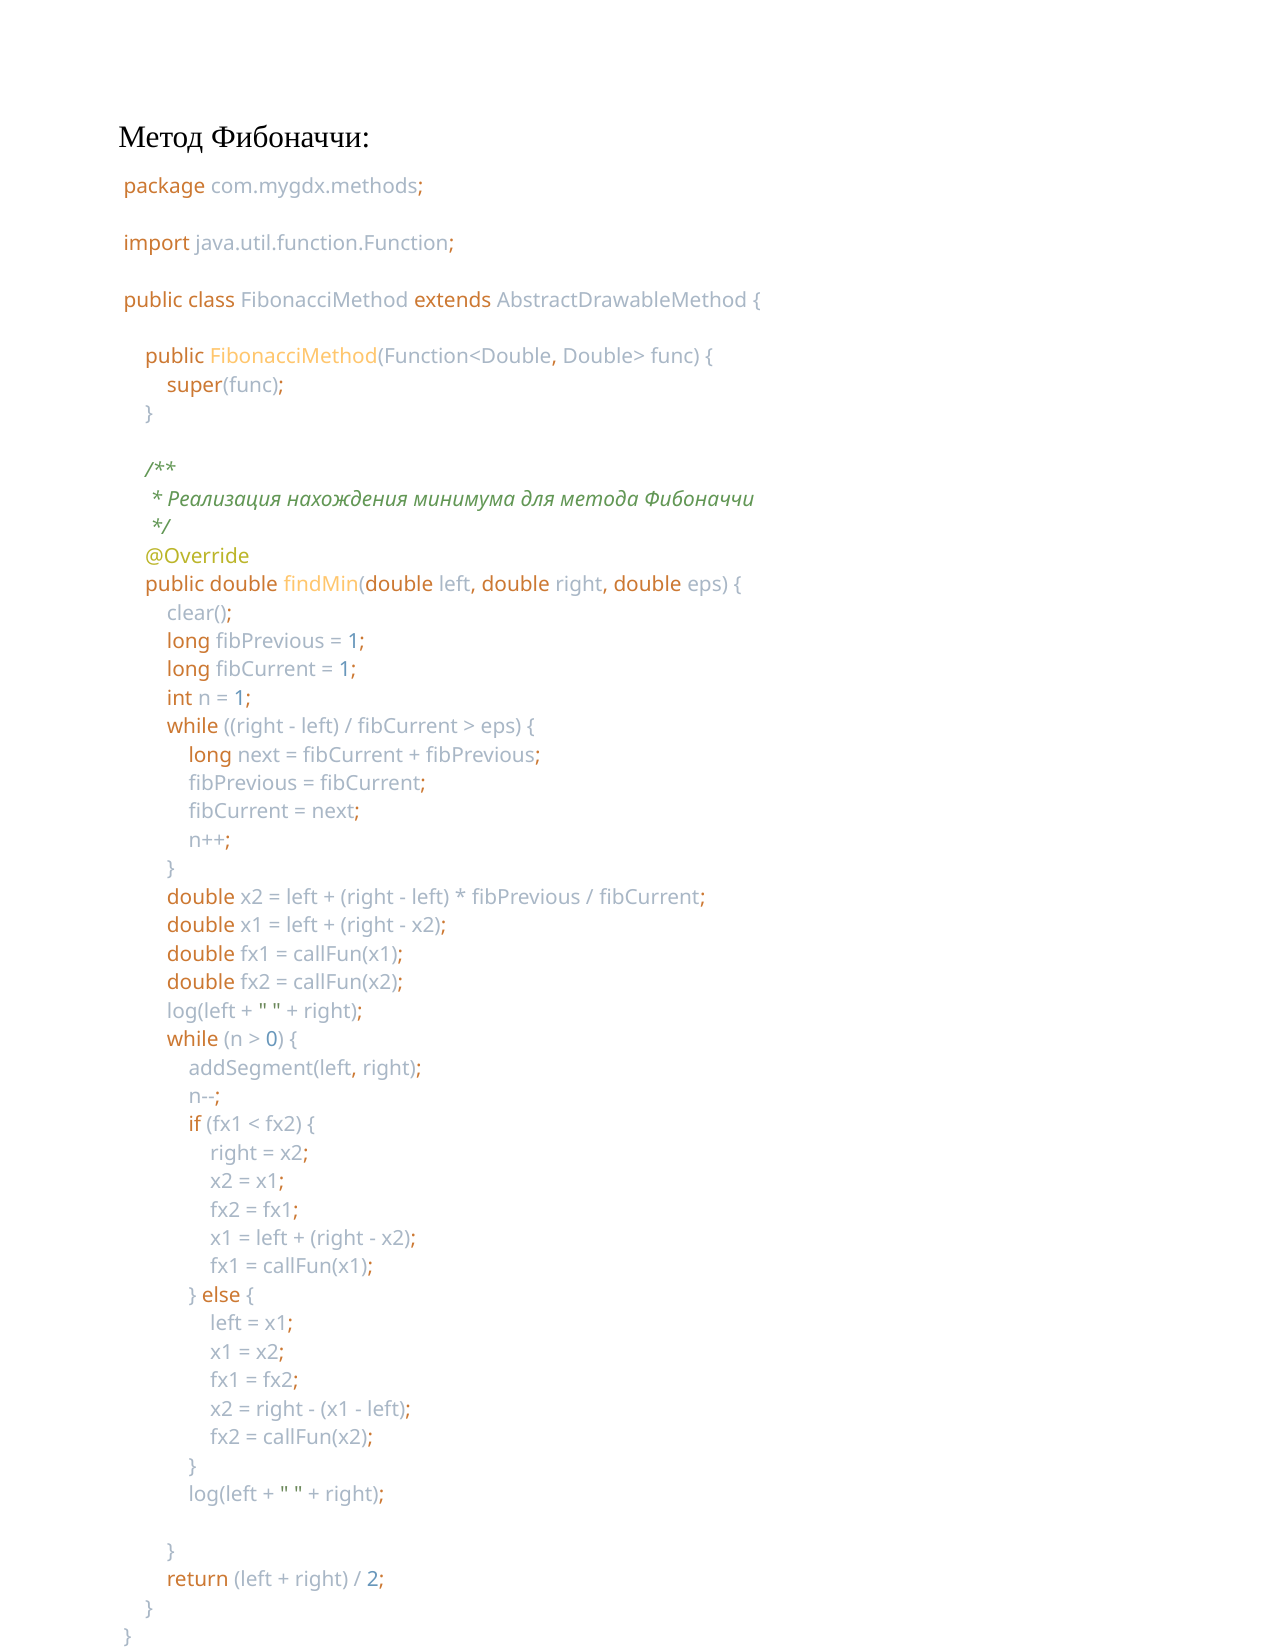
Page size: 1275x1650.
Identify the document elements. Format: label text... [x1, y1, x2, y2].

text Метод Фибоначчи: [118, 118, 1157, 154]
